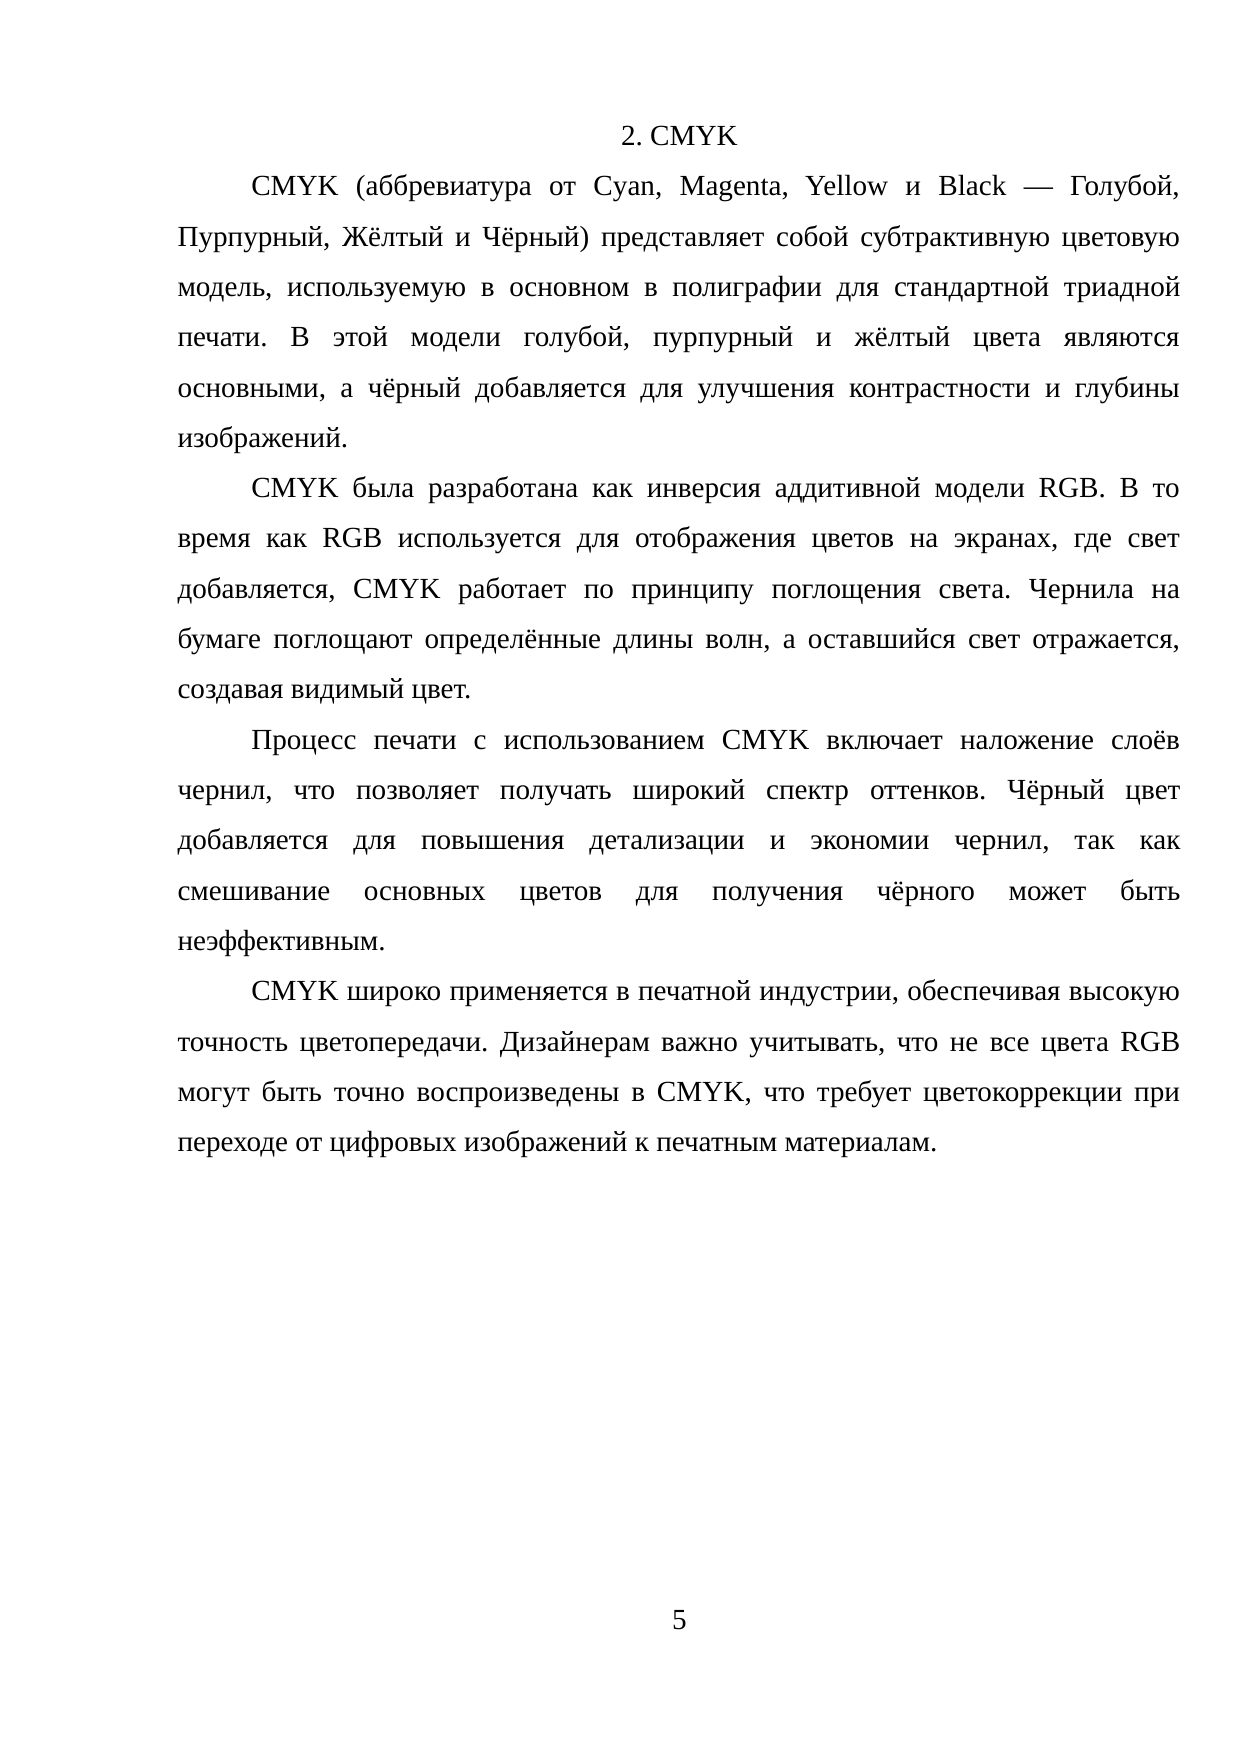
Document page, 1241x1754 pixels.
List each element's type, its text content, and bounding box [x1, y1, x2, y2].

text CMYK (аббревиатура от Cyan, Magenta, Yellow и Black — Голубой, Пурпурный, Жёлтый и Чёрный) представляет собой субтрактивную цветовую модель, используемую в основном в полиграфии для стандартной триадной печати. В этой модели голубой, пурпурный и жёлтый цвета являются основными, а чёрный добавляется для улучшения контрастности и глубины изображений. [177, 168, 1181, 453]
text CMYK широко применяется в печатной индустрии, обеспечивая высокую точность цветопередачи. Дизайнерам важно учитывать, что не все цвета RGB могут быть точно воспроизведены в CMYK, что требует цветокоррекции при переходе от цифровых изображений к печатным материалам. [177, 973, 1181, 1158]
text Процесс печати с использованием CMYK включает наложение слоёв чернил, что позволяет получать широкий спектр оттенков. Чёрный цвет добавляется для повышения детализации и экономии чернил, так как смешивание основных цветов для получения чёрного может быть неэффективным. [177, 722, 1181, 957]
text 2. CMYK [177, 118, 1181, 152]
text CMYK была разработана как инверсия аддитивной модели RGB. В то время как RGB используется для отображения цветов на экранах, где свет добавляется, CMYK работает по принципу поглощения света. Чернила на бумаге поглощают определённые длины волн, а оставшийся свет отражается, создавая видимый цвет. [177, 470, 1181, 705]
